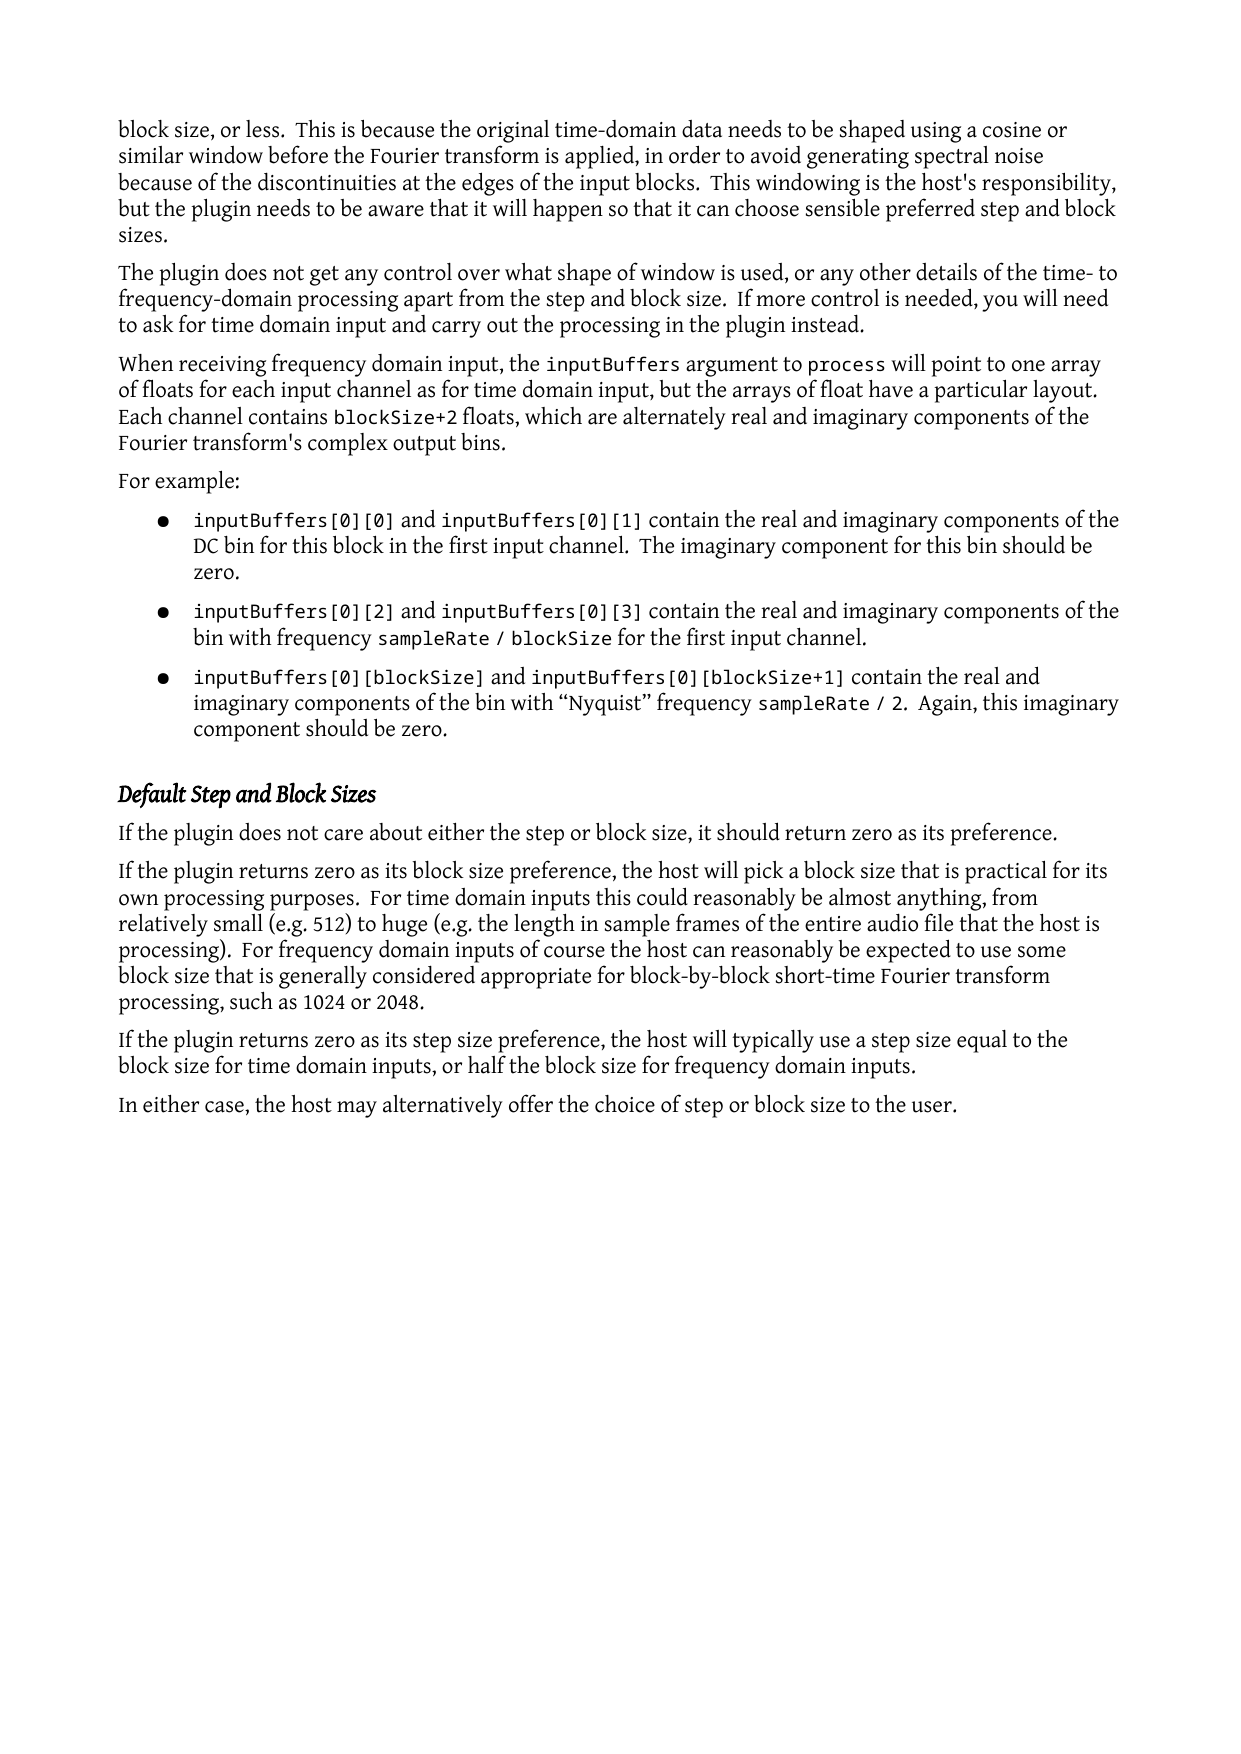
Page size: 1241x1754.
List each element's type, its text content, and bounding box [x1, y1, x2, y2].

text If the plugin does not care about either the step or block size, it should return zero as its preference. [118, 821, 1122, 847]
text If the plugin returns zero as its block size preference, the host will pick a block size that is practical for its own processing purposes. For time domain inputs this could reasonably be almost anything, from relatively small (e.g. 512) to huge (e.g. the length in sample frames of the entire audio file that the host is processing). For frequency domain inputs of course the host can reasonably be expected to use some block size that is generally considered appropriate for block-by-block short-time Fourier transform processing, such as 1024 or 2048. [118, 859, 1122, 1015]
text For example: [118, 469, 1122, 495]
text If the plugin returns zero as its step size preference, the host will typically use a step size equal to the block size for time domain inputs, or half the block size for frequency domain inputs. [118, 1028, 1122, 1080]
text When receiving frequency domain input, the inputBuffers argument to process will point to one array of floats for each input channel as for time domain input, but the arrays of float have a particular layout. Each channel contains blockSize+2 floats, which are alternately real and imaginary components of the Fourier transform's complex output bins. [118, 351, 1122, 456]
list inputBuffers[0][0] and inputBuffers[0][1] contain the real and imaginary components of the DC bin for this block in the first input channel. The imaginary component for this bin should be zero. [156, 507, 1122, 586]
text block size, or less. This is because the original time-domain data needs to be shaped using a cosine or similar window before the Fourier transform is applied, in order to avoid generating spectral noise because of the discontinuities at the edges of the input blocks. This windowing is the host's responsibility, but the plugin needs to be aware that it will happen so that it can choose sensible preferred step and block sizes. [118, 118, 1122, 248]
list inputBuffers[0][2] and inputBuffers[0][3] contain the real and imaginary components of the bin with frequency sampleRate / blockSize for the first input channel. [156, 598, 1122, 651]
text The plugin does not get any control over what shape of window is used, or any other details of the time- to frequency-domain processing apart from the step and block size. If more control is needed, you will need to ask for time domain input and carry out the processing in the plugin instead. [118, 261, 1122, 339]
subtitle Default Step and Block Sizes [118, 780, 1122, 808]
text In either case, the host may alternatively offer the choice of step or block size to the user. [118, 1092, 1122, 1118]
list inputBuffers[0][blockSize] and inputBuffers[0][blockSize+1] contain the real and imaginary components of the bin with “Nyquist” frequency sampleRate / 2. Again, this imaginary component should be zero. [156, 664, 1122, 743]
